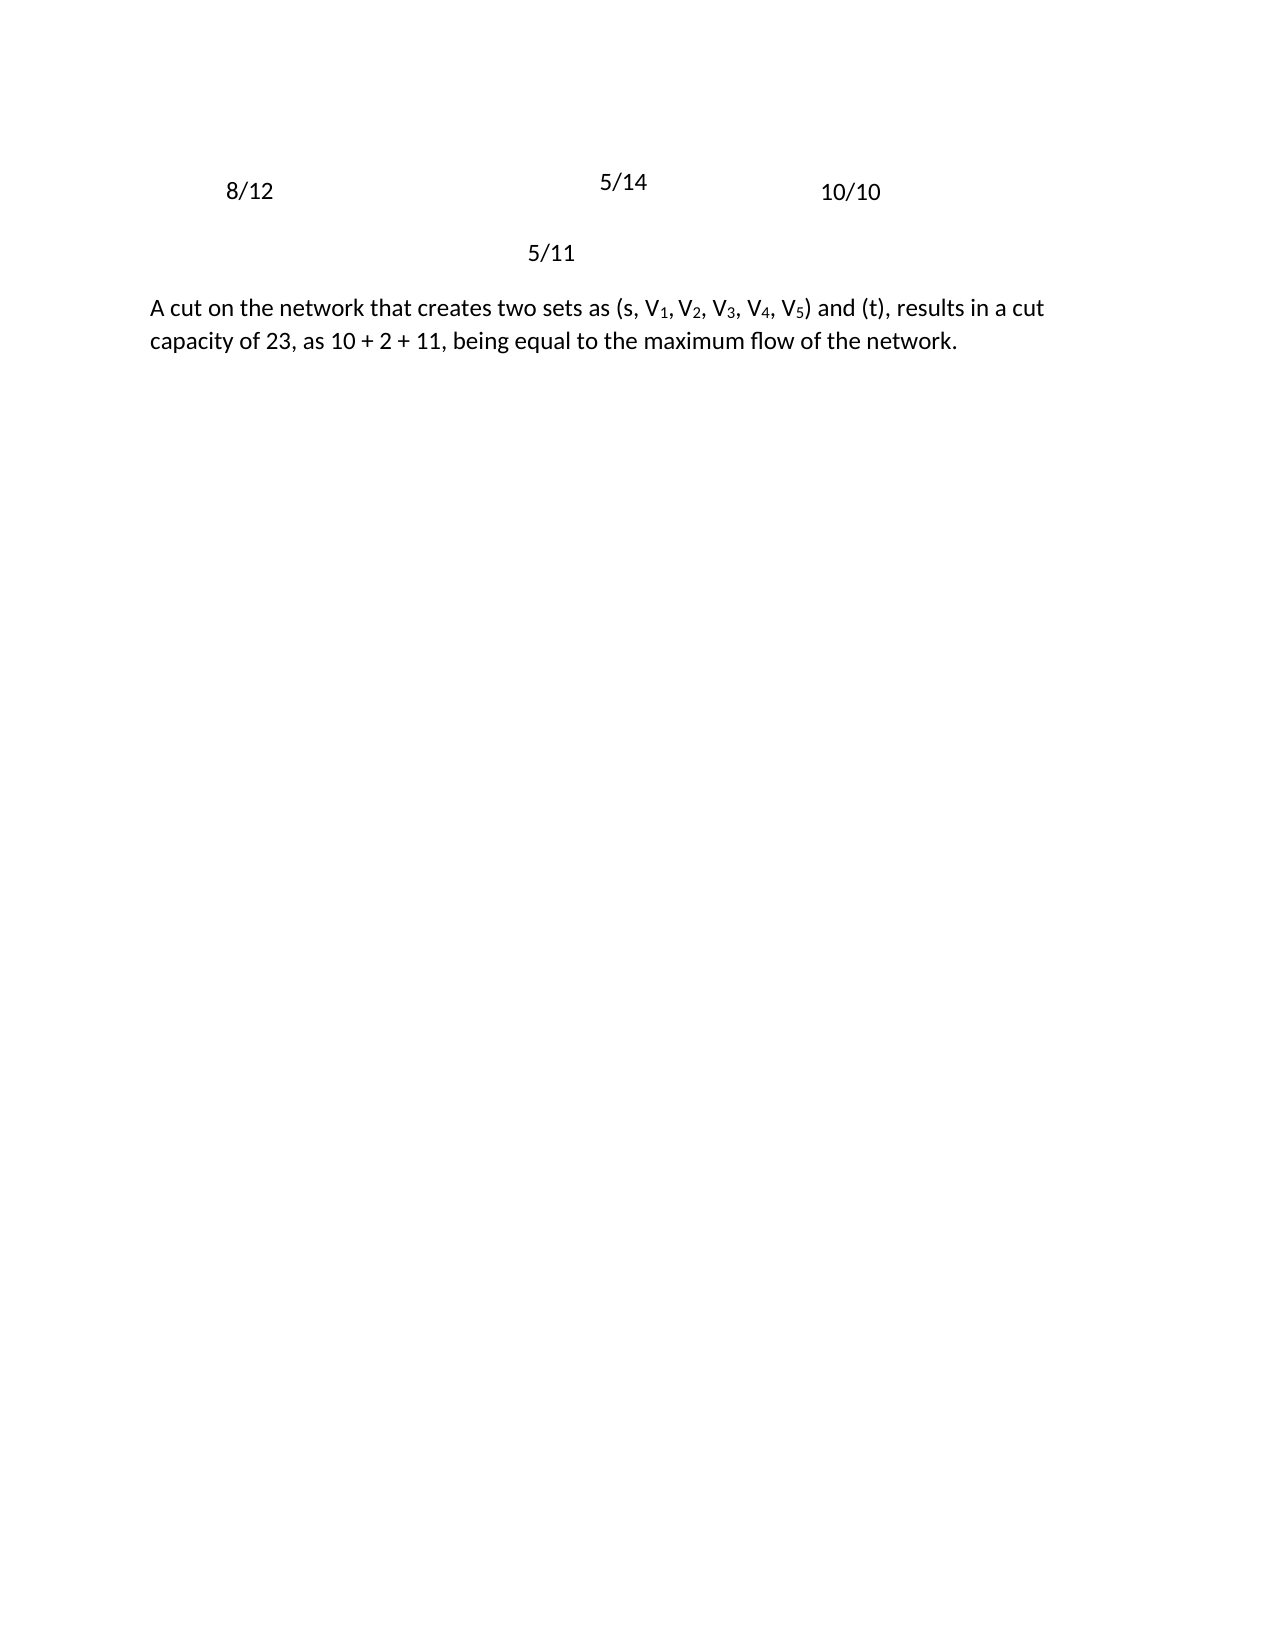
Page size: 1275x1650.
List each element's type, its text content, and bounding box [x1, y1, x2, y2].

text 5/11 [527, 237, 582, 268]
text 5/14 [599, 166, 654, 197]
text A cut on the network that creates two sets as (s, V1, V2, V3, V4, V5) and (t), results in a cut capacity of 23, as 10 + 2 + 11, being equal to the maximum flow of the network. [150, 292, 1125, 356]
text 8/12 [226, 175, 281, 206]
text 10/10 [820, 176, 886, 207]
